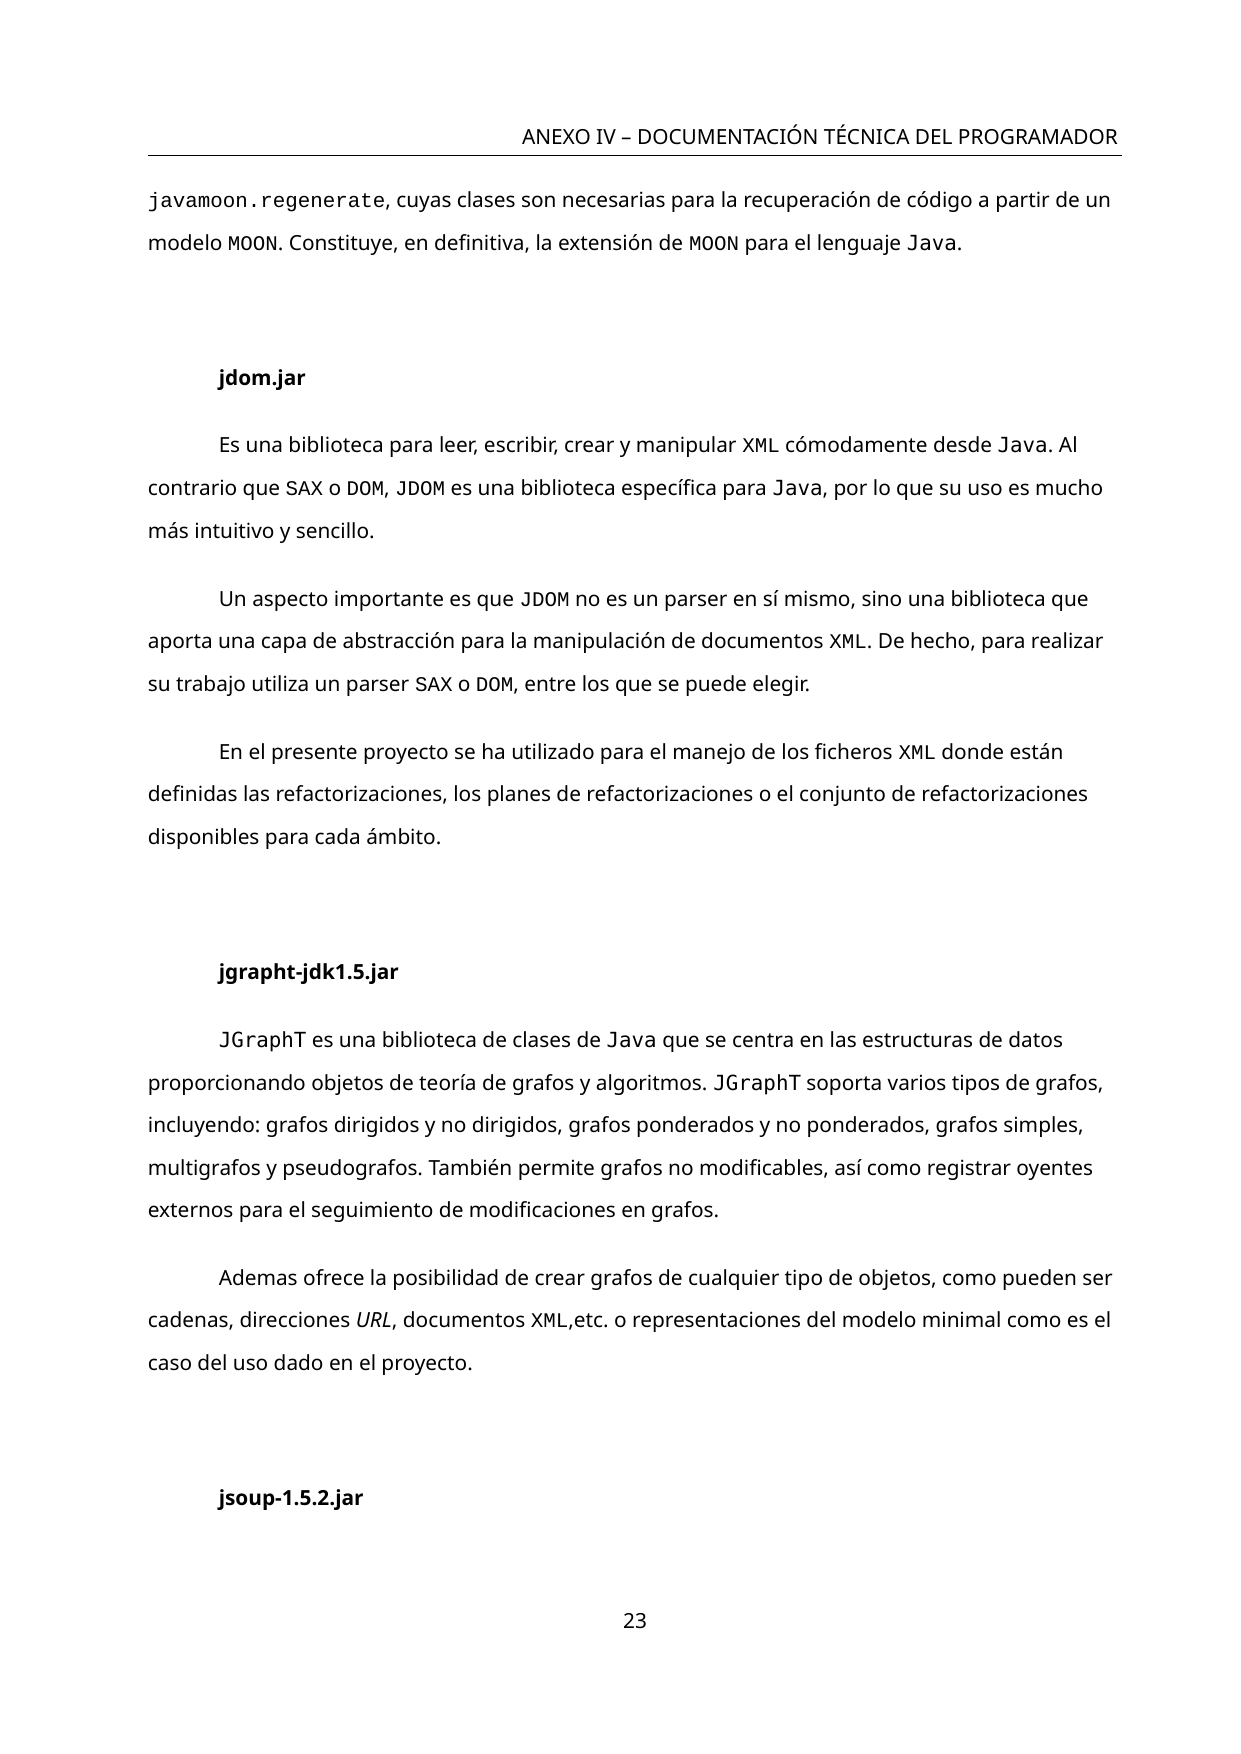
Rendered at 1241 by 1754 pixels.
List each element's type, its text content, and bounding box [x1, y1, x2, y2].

text jsoup-1.5.2.jar [148, 1483, 1122, 1512]
text Un aspecto importante es que JDOM no es un parser en sí mismo, sino una biblioteca que aporta una capa de abstracción para la manipulación de documentos XML. De hecho, para realizar su trabajo utiliza un parser SAX o DOM, entre los que se puede elegir. [148, 584, 1122, 698]
text JGraphT es una biblioteca de clases de Java que se centra en las estructuras de datos proporcionando objetos de teoría de grafos y algoritmos. JGraphT soporta varios tipos de grafos, incluyendo: grafos dirigidos y no dirigidos, grafos ponderados y no ponderados, grafos simples, multigrafos y pseudografos. También permite grafos no modificables, así como registrar oyentes externos para el seguimiento de modificaciones en grafos. [148, 1025, 1122, 1224]
text javamoon.regenerate, cuyas clases son necesarias para la recuperación de código a partir de un modelo MOON. Constituye, en definitiva, la extensión de MOON para el lenguaje Java. [148, 185, 1122, 256]
text Ademas ofrece la posibilidad de crear grafos de cualquier tipo de objetos, como pueden ser cadenas, direcciones URL, documentos XML,etc. o representaciones del modelo minimal como es el caso del uso dado en el proyecto. [148, 1263, 1122, 1377]
text jgrapht-jdk1.5.jar [148, 957, 1122, 986]
text En el presente proyecto se ha utilizado para el manejo de los ficheros XML donde están definidas las refactorizaciones, los planes de refactorizaciones o el conjunto de refactorizaciones disponibles para cada ámbito. [148, 737, 1122, 851]
text Es una biblioteca para leer, escribir, crear y manipular XML cómodamente desde Java. Al contrario que SAX o DOM, JDOM es una biblioteca específica para Java, por lo que su uso es mucho más intuitivo y sencillo. [148, 431, 1122, 544]
text jdom.jar [148, 363, 1122, 391]
